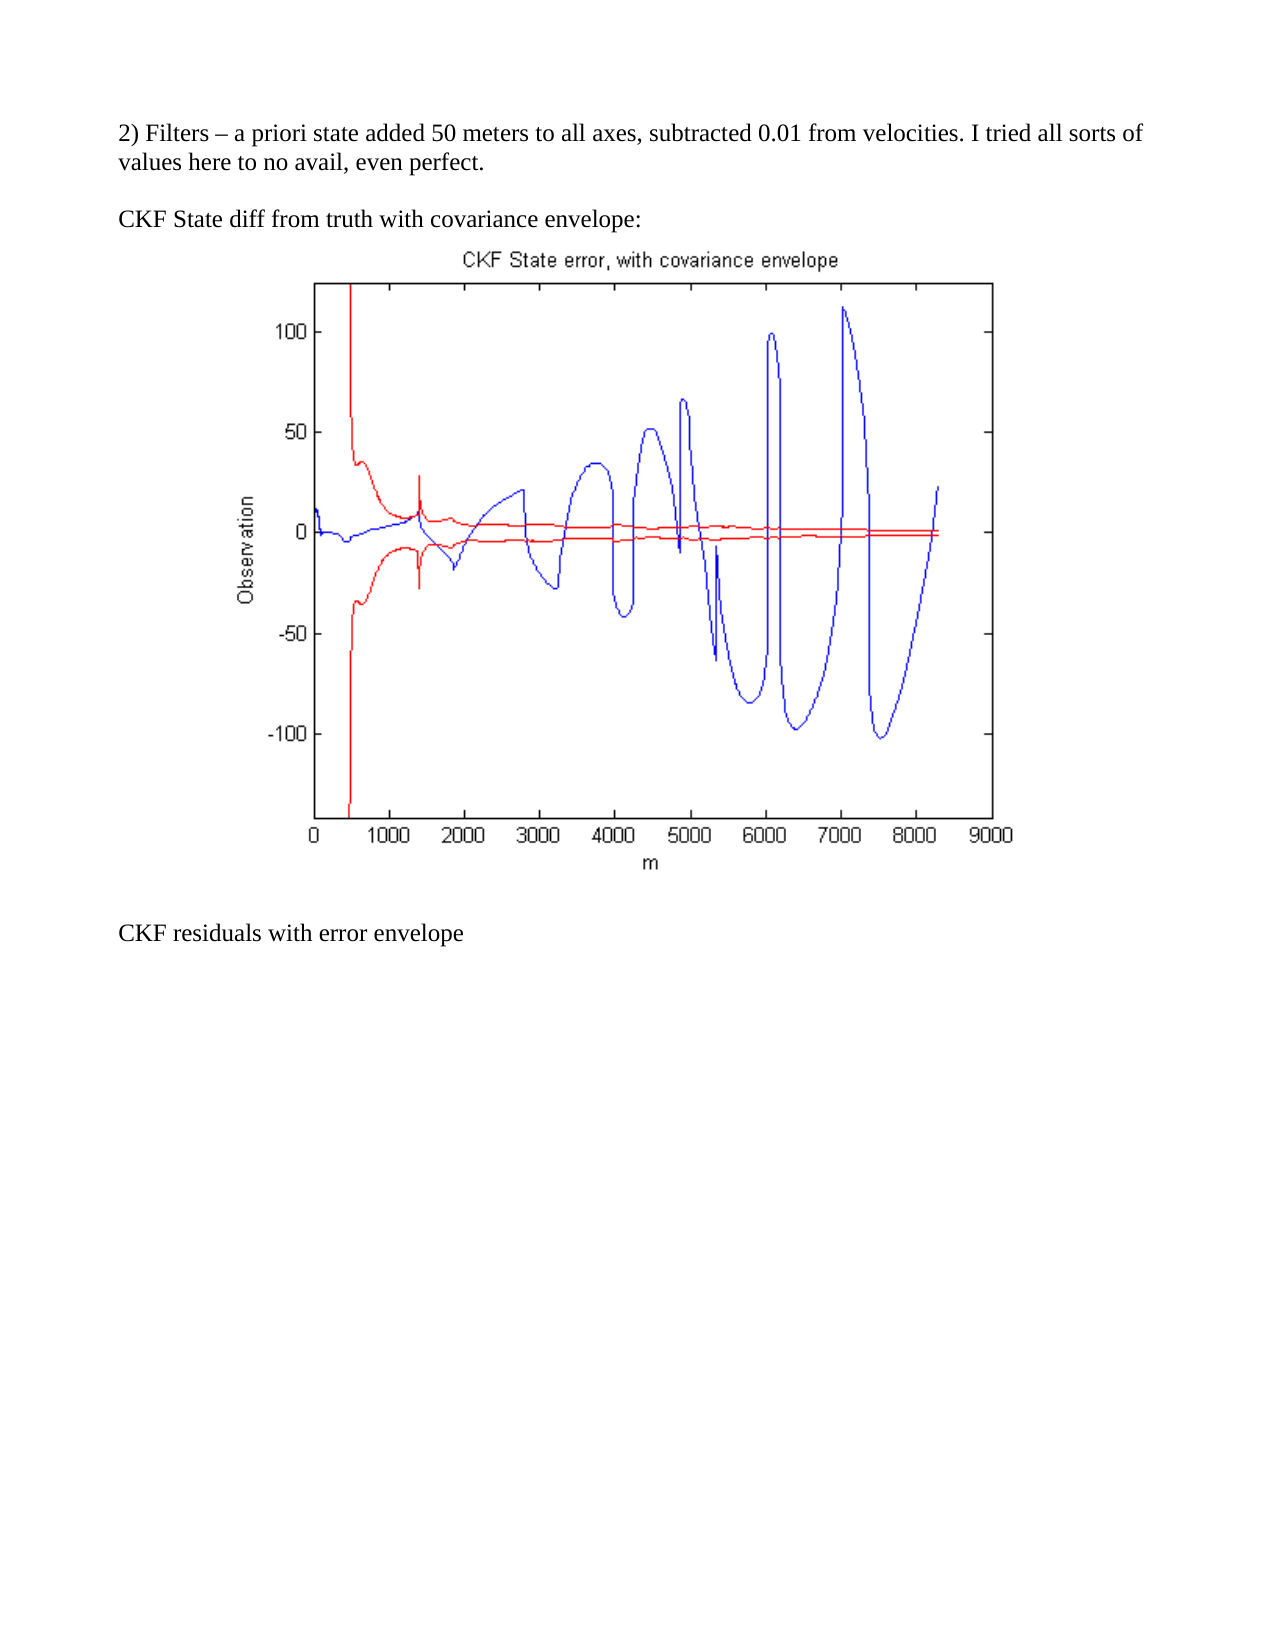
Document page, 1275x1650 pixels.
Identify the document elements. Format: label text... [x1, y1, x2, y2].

text CKF residuals with error envelope [118, 918, 1157, 947]
text CKF State diff from truth with covariance envelope: [118, 204, 1157, 233]
picture [200, 233, 1075, 890]
text 2) Filters – a priori state added 50 meters to all axes, subtracted 0.01 from velocities. I tried all sorts of values here to no avail, even perfect. [118, 118, 1157, 176]
